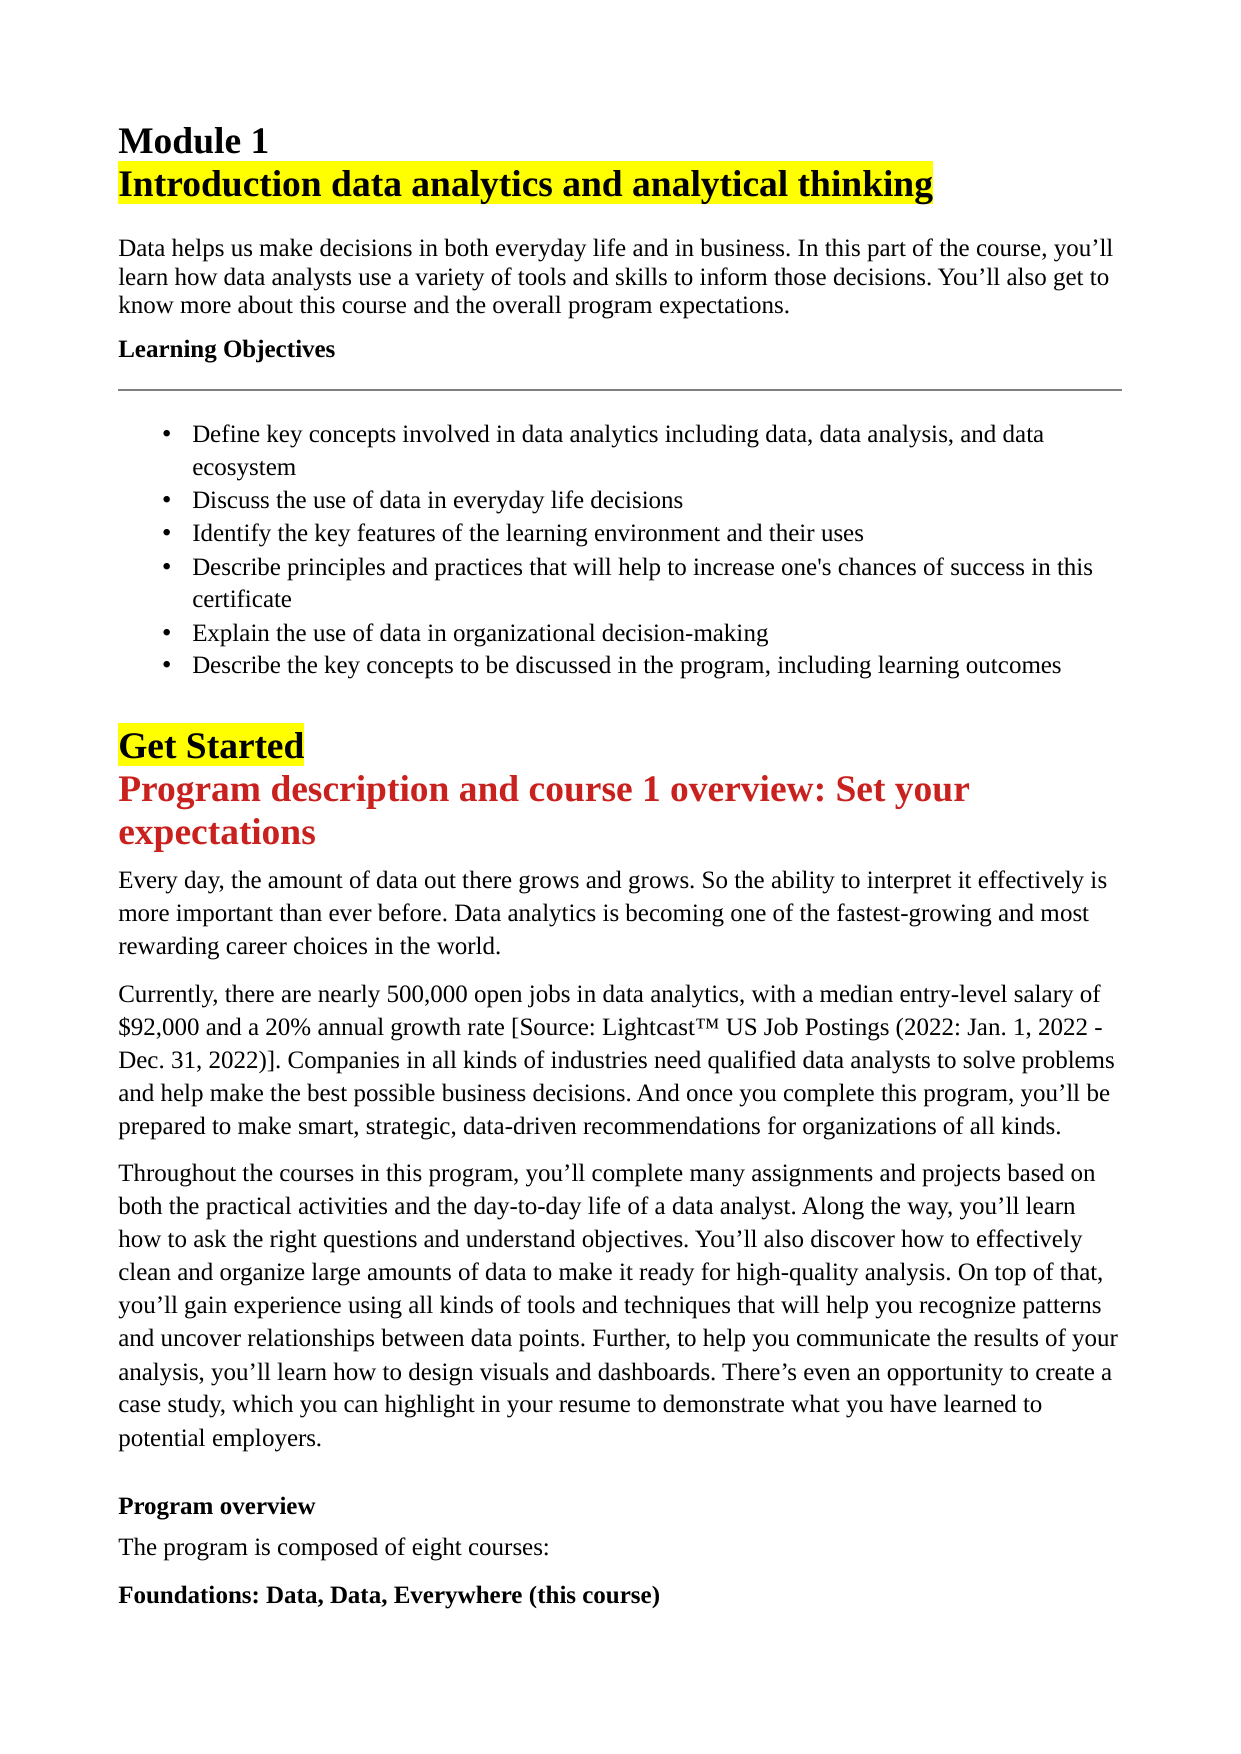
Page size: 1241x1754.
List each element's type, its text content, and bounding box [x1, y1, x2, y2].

subtitle Learning Objectives [118, 334, 1122, 363]
subtitle Get Started Program description and course 1 overview: Set your expectations [118, 723, 1122, 853]
list Explain the use of data in organizational decision-making [162, 618, 1122, 646]
text Throughout the courses in this program, you’ll complete many assignments and projects based on both the practical activities and the day-to-day life of a data analyst. Along the way, you’ll learn how to ask the right questions and understand objectives. You’ll also discover how to effectively clean and organize large amounts of data to make it ready for high-quality analysis. On top of that, you’ll gain experience using all kinds of tools and techniques that will help you recognize patterns and uncover relationships between data points. Further, to help you communicate the results of your analysis, you’ll learn how to design visuals and dashboards. There’s even an opportunity to create a case study, which you can highlight in your resume to demonstrate what you have learned to potential employers. [118, 1158, 1122, 1451]
subtitle Program overview [118, 1491, 1122, 1520]
text Foundations: Data, Data, Everywhere (this course) [118, 1580, 1122, 1609]
list Identify the key features of the learning environment and their uses [162, 518, 1122, 547]
text The program is composed of eight courses: [118, 1532, 1122, 1561]
text Module 1 [118, 118, 1122, 161]
text Currently, there are nearly 500,000 open jobs in data analytics, with a median entry-level salary of $92,000 and a 20% annual growth rate [Source: Lightcast™ US Job Postings (2022: Jan. 1, 2022 - Dec. 31, 2022)]. Companies in all kinds of industries need qualified data analysts to solve problems and help make the best possible business decisions. And once you complete this program, you’ll be prepared to make smart, strategic, data-driven recommendations for organizations of all kinds. [118, 979, 1122, 1139]
list Describe the key concepts to be discussed in the program, including learning outcomes [162, 651, 1122, 679]
list Discuss the use of data in everyday life decisions [162, 486, 1122, 514]
list Describe principles and practices that will help to increase one's chances of success in this certificate [162, 552, 1122, 613]
list Define key concepts involved in data analytics including data, data analysis, and data ecosystem [162, 419, 1122, 481]
text Data helps us make decisions in both everyday life and in business. In this part of the course, you’ll learn how data analysts use a variety of tools and skills to inform those decisions. You’ll also get to know more about this course and the overall program expectations. [118, 233, 1122, 319]
text Every day, the amount of data out there grows and grows. So the ability to interpret it effectively is more important than ever before. Data analytics is becoming one of the fastest-growing and most rewarding career choices in the world. [118, 865, 1122, 960]
text Introduction data analytics and analytical thinking [118, 161, 1122, 204]
